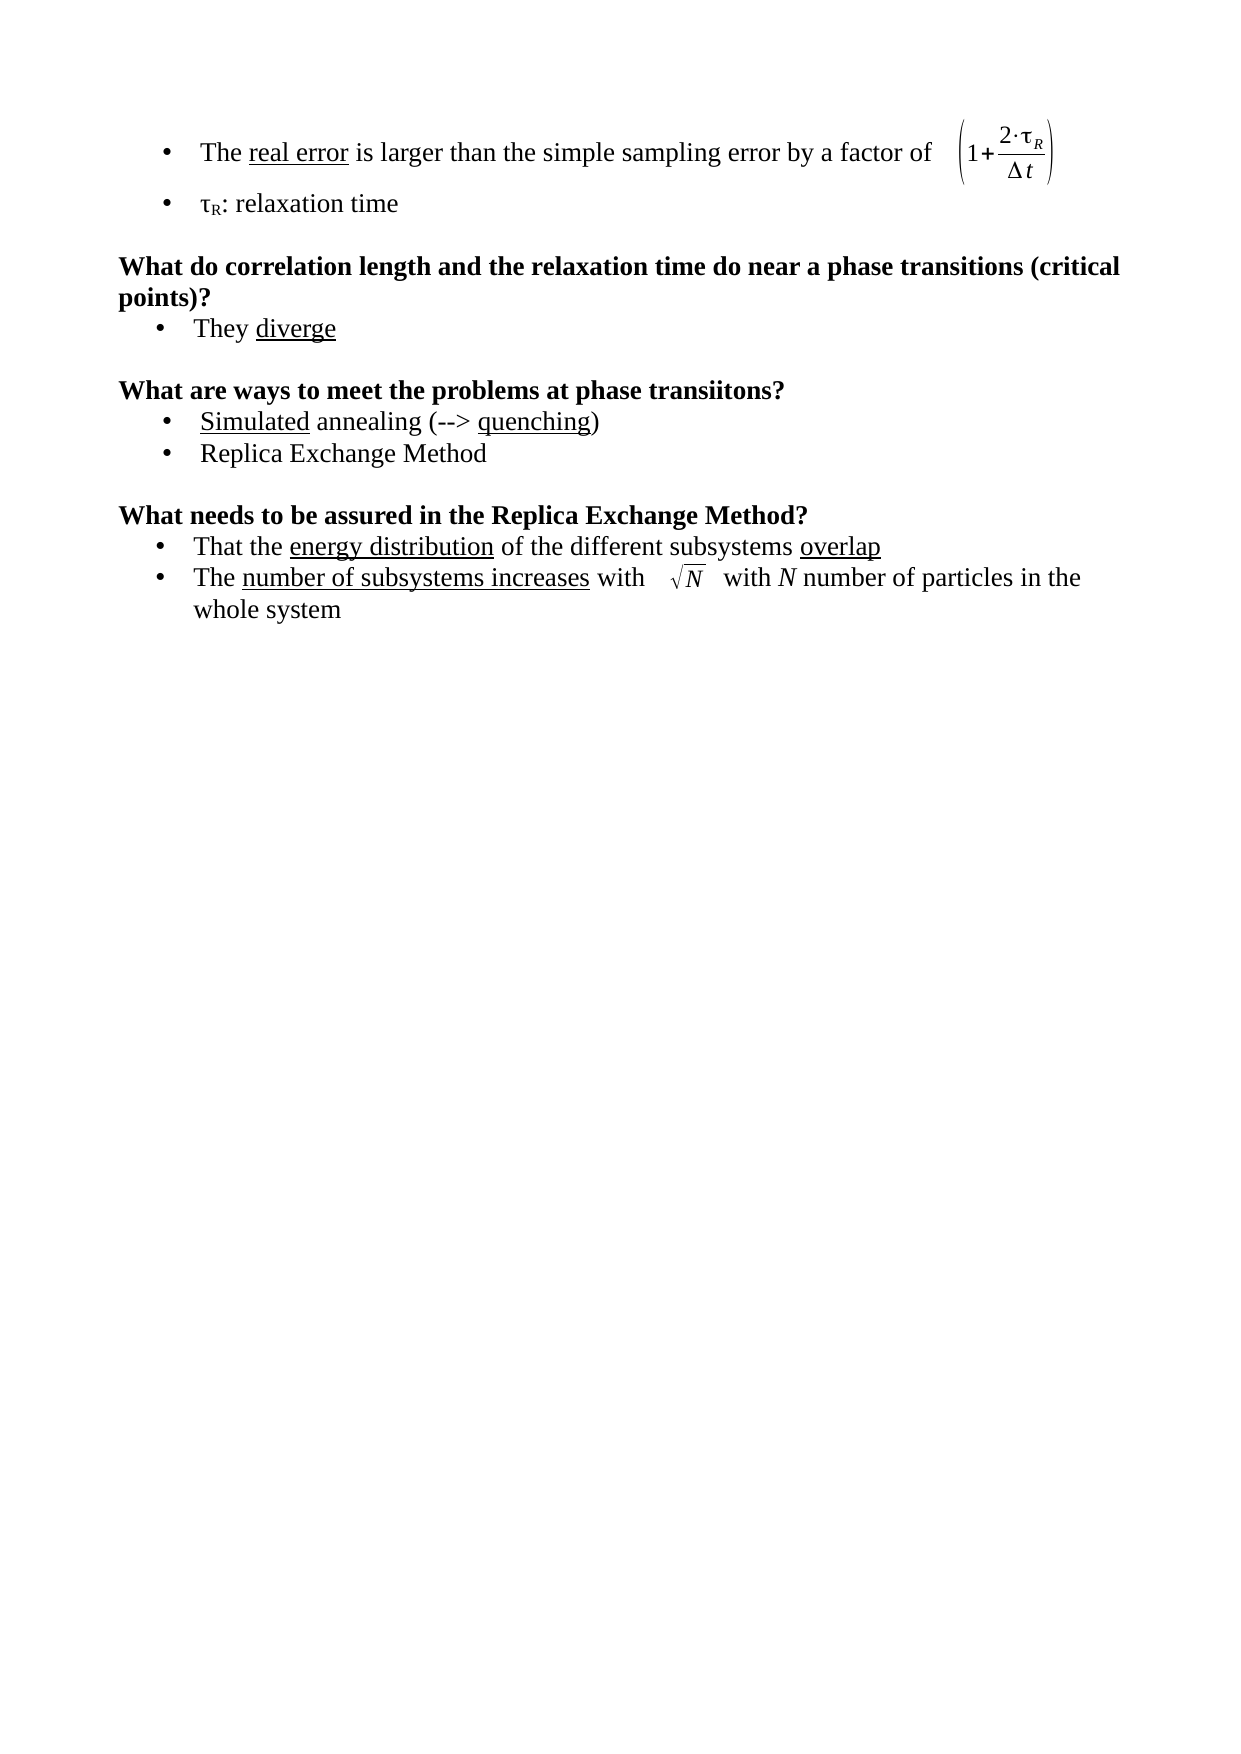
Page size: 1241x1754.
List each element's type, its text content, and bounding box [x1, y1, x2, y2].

list Simulated annealing (--> quenching) [162, 406, 1122, 437]
text What do correlation length and the relaxation time do near a phase transitions (critical points)? [118, 250, 1122, 312]
list The real error is larger than the simple sampling error by a factor of [162, 118, 1122, 187]
list τR: relaxation time [162, 187, 1122, 218]
list That the energy distribution of the different subsystems overlap [156, 530, 1122, 562]
list Replica Exchange Method [162, 437, 1122, 468]
list They diverge [156, 312, 1122, 343]
text What are ways to meet the problems at phase transiitons? [118, 374, 1122, 406]
text What needs to be assured in the Replica Exchange Method? [118, 499, 1122, 530]
list The number of subsystems increases with with N number of particles in the whole system [156, 562, 1122, 624]
